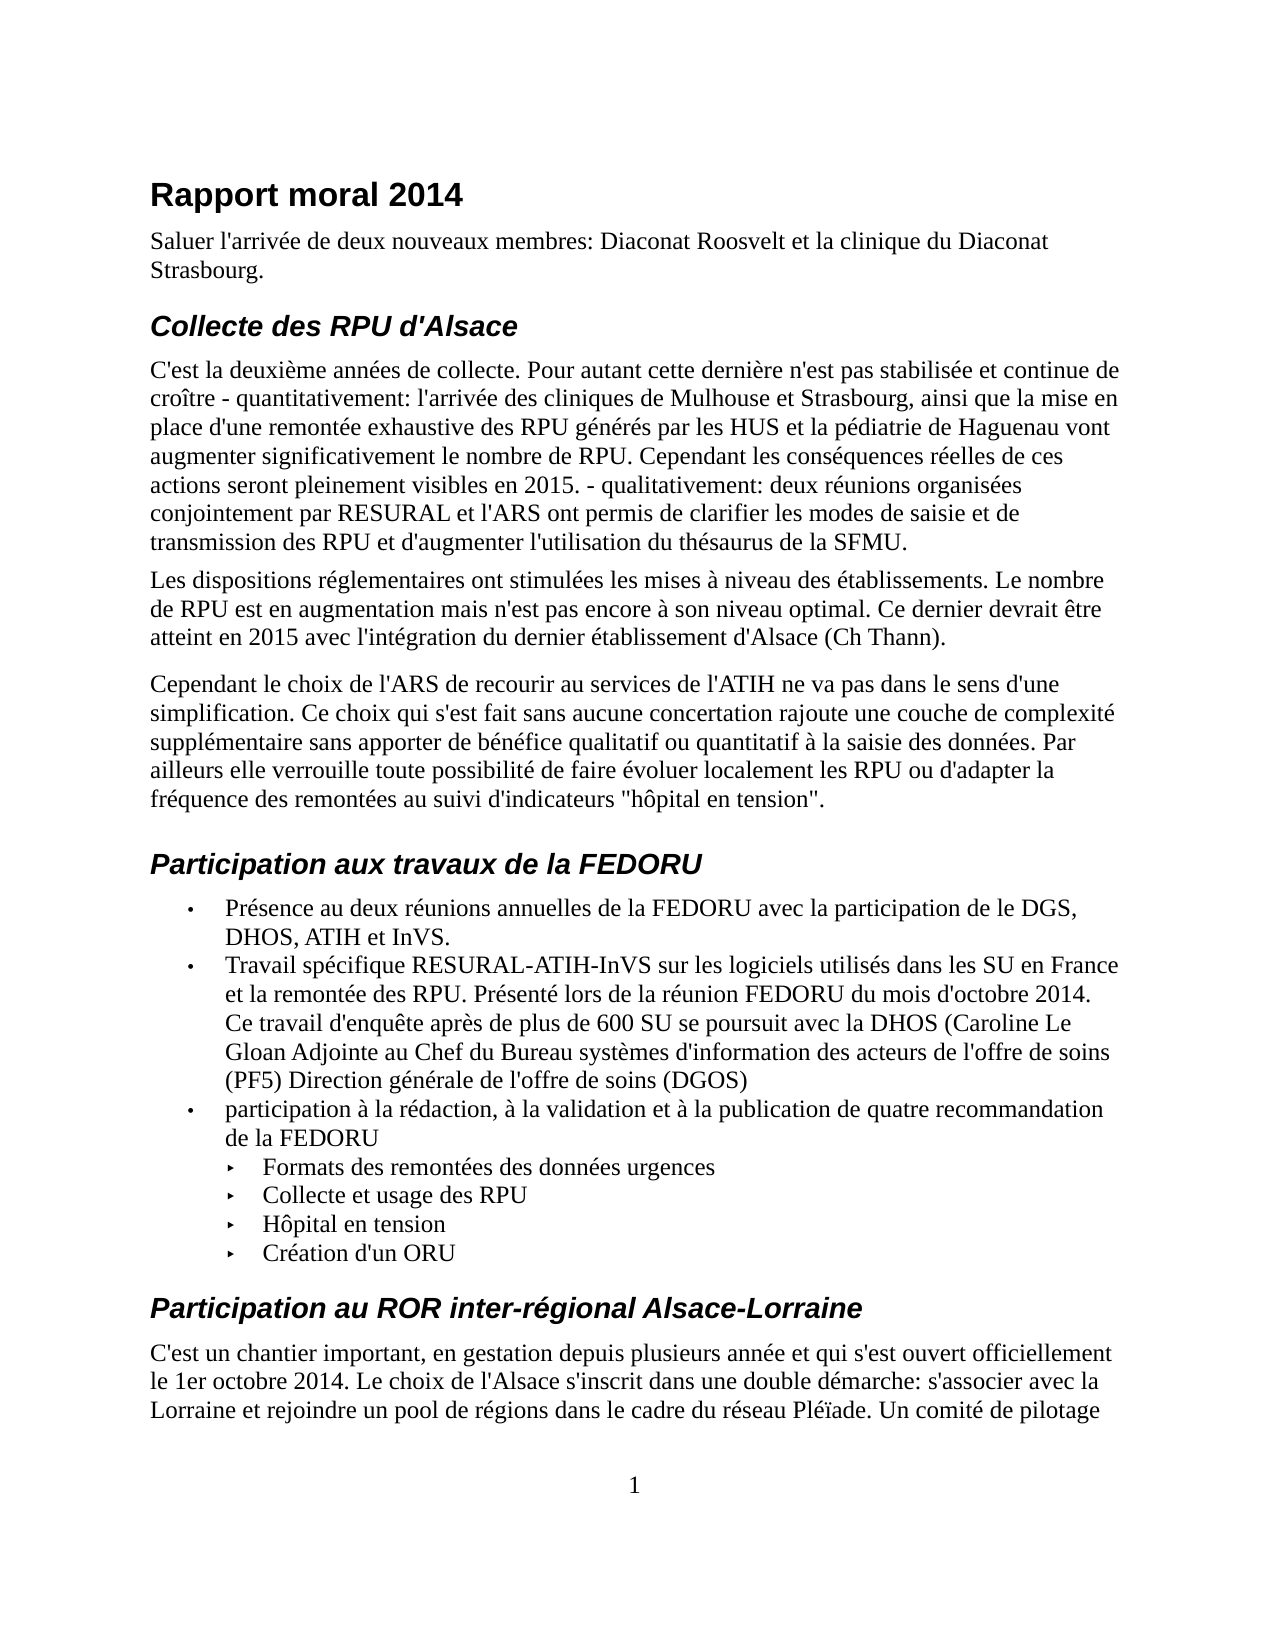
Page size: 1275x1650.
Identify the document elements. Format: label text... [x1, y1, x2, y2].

text C'est la deuxième années de collecte. Pour autant cette dernière n'est pas stabilisée et continue de croître - quantitativement: l'arrivée des cliniques de Mulhouse et Strasbourg, ainsi que la mise en place d'une remontée exhaustive des RPU générés par les HUS et la pédiatrie de Haguenau vont augmenter significativement le nombre de RPU. Cependant les conséquences réelles de ces actions seront pleinement visibles en 2015. - qualitativement: deux réunions organisées conjointement par RESURAL et l'ARS ont permis de clarifier les modes de saisie et de transmission des RPU et d'augmenter l'utilisation du thésaurus de la SFMU. [150, 355, 1125, 556]
list Collecte et usage des RPU [225, 1180, 1125, 1209]
subtitle Rapport moral 2014 [150, 175, 1125, 214]
list Création d'un ORU [225, 1238, 1125, 1267]
list participation à la rédaction, à la validation et à la publication de quatre recommandation de la FEDORU [187, 1094, 1125, 1152]
list Travail spécifique RESURAL-ATIH-InVS sur les logiciels utilisés dans les SU en France et la remontée des RPU. Présenté lors de la réunion FEDORU du mois d'octobre 2014. Ce travail d'enquête après de plus de 600 SU se poursuit avec la DHOS (Caroline Le Gloan Adjointe au Chef du Bureau systèmes d'information des acteurs de l'offre de soins (PF5) Direction générale de l'offre de soins (DGOS) [187, 950, 1125, 1094]
subtitle Participation aux travaux de la FEDORU [150, 847, 1125, 880]
text C'est un chantier important, en gestation depuis plusieurs année et qui s'est ouvert officiellement le 1er octobre 2014. Le choix de l'Alsace s'inscrit dans une double démarche: s'associer avec la Lorraine et rejoindre un pool de régions dans le cadre du réseau Pléïade. Un comité de pilotage [150, 1338, 1125, 1424]
text Cependant le choix de l'ARS de recourir au services de l'ATIH ne va pas dans le sens d'une simplification. Ce choix qui s'est fait sans aucune concertation rajoute une couche de complexité supplémentaire sans apporter de bénéfice qualitatif ou quantitatif à la saisie des données. Par ailleurs elle verrouille toute possibilité de faire évoluer localement les RPU ou d'adapter la fréquence des remontées au suivi d'indicateurs "hôpital en tension". [150, 669, 1125, 813]
text Saluer l'arrivée de deux nouveaux membres: Diaconat Roosvelt et la clinique du Diaconat Strasbourg. [150, 226, 1125, 284]
list Présence au deux réunions annuelles de la FEDORU avec la participation de le DGS, DHOS, ATIH et InVS. [187, 893, 1125, 950]
list Formats des remontées des données urgences [225, 1152, 1125, 1180]
text Les dispositions réglementaires ont stimulées les mises à niveau des établissements. Le nombre de RPU est en augmentation mais n'est pas encore à son niveau optimal. Ce dernier devrait être atteint en 2015 avec l'intégration du dernier établissement d'Alsace (Ch Thann). [150, 565, 1125, 651]
list Hôpital en tension [225, 1209, 1125, 1238]
subtitle Collecte des RPU d'Alsace [150, 309, 1125, 342]
subtitle Participation au ROR inter-régional Alsace-Lorraine [150, 1292, 1125, 1325]
